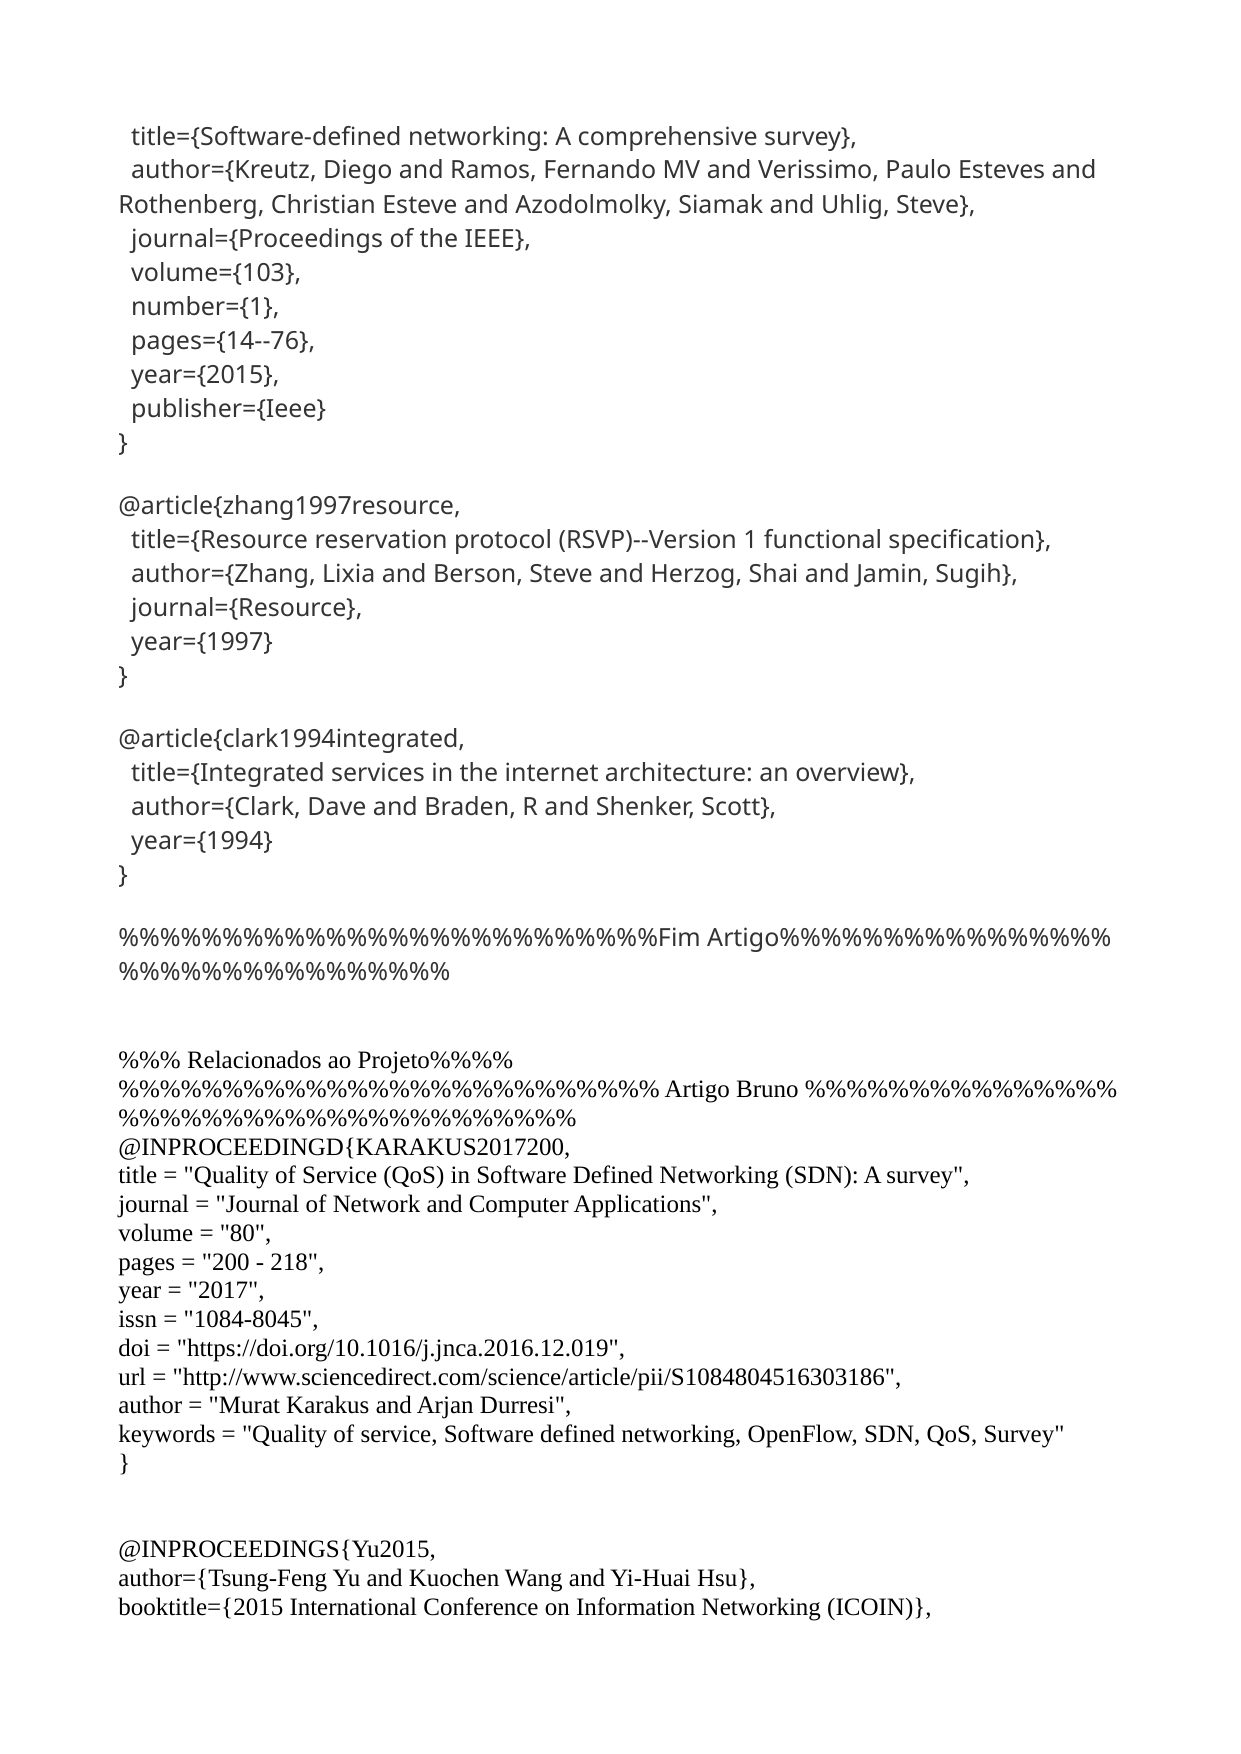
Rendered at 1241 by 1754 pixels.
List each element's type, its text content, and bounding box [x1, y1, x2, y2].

text volume = "80", [118, 1218, 1122, 1247]
text author={Tsung-Feng Yu and Kuochen Wang and Yi-Huai Hsu}, [118, 1563, 1122, 1592]
text issn = "1084-8045", [118, 1304, 1122, 1333]
text %%%%%%%%%%%%%%%%%%%%%%%%%% Artigo Bruno %%%%%%%%%%%%%%%%%%%%%%%%%%%%%%%%%%%%% [118, 1074, 1122, 1132]
text publisher={Ieee} [118, 391, 1122, 425]
text year={1997} [118, 624, 1122, 658]
text @article{zhang1997resource, [118, 487, 1122, 522]
text volume={103}, [118, 254, 1122, 288]
text title={Resource reservation protocol (RSVP)--Version 1 functional specification}, [118, 522, 1122, 556]
text title={Software-defined networking: A comprehensive survey}, [118, 118, 1122, 152]
text @INPROCEEDINGD{KARAKUS2017200, [118, 1132, 1122, 1160]
text pages={14--76}, [118, 322, 1122, 357]
text title = "Quality of Service (QoS) in Software Defined Networking (SDN): A survey", [118, 1160, 1122, 1189]
text number={1}, [118, 288, 1122, 322]
text } [118, 658, 1122, 692]
text year={2015}, [118, 357, 1122, 391]
text %%% Relacionados ao Projeto%%%% [118, 1045, 1122, 1074]
text } [118, 1448, 1122, 1477]
text url = "http://www.sciencedirect.com/science/article/pii/S1084804516303186", [118, 1362, 1122, 1390]
text booktitle={2015 International Conference on Information Networking (ICOIN)}, [118, 1592, 1122, 1620]
text } [118, 425, 1122, 459]
text author={Clark, Dave and Braden, R and Shenker, Scott}, [118, 789, 1122, 823]
text year={1994} [118, 823, 1122, 857]
text journal={Proceedings of the IEEE}, [118, 220, 1122, 254]
text author = "Murat Karakus and Arjan Durresi", [118, 1390, 1122, 1419]
text } [118, 857, 1122, 891]
text doi = "https://doi.org/10.1016/j.jnca.2016.12.019", [118, 1333, 1122, 1362]
text @INPROCEEDINGS{Yu2015, [118, 1534, 1122, 1563]
text author={Zhang, Lixia and Berson, Steve and Herzog, Shai and Jamin, Sugih}, [118, 556, 1122, 590]
text %%%%%%%%%%%%%%%%%%%%%%%%%%Fim Artigo%%%%%%%%%%%%%%%%%%%%%%%%%%%%%%%% [118, 920, 1122, 1017]
text journal={Resource}, [118, 590, 1122, 624]
text @article{clark1994integrated, [118, 721, 1122, 755]
text journal = "Journal of Network and Computer Applications", [118, 1189, 1122, 1218]
text keywords = "Quality of service, Software defined networking, OpenFlow, SDN, QoS, Survey" [118, 1419, 1122, 1448]
text title={Integrated services in the internet architecture: an overview}, [118, 755, 1122, 789]
text author={Kreutz, Diego and Ramos, Fernando MV and Verissimo, Paulo Esteves and Rothenberg, Christian Esteve and Azodolmolky, Siamak and Uhlig, Steve}, [118, 152, 1122, 220]
text pages = "200 - 218", [118, 1247, 1122, 1275]
text year = "2017", [118, 1275, 1122, 1304]
